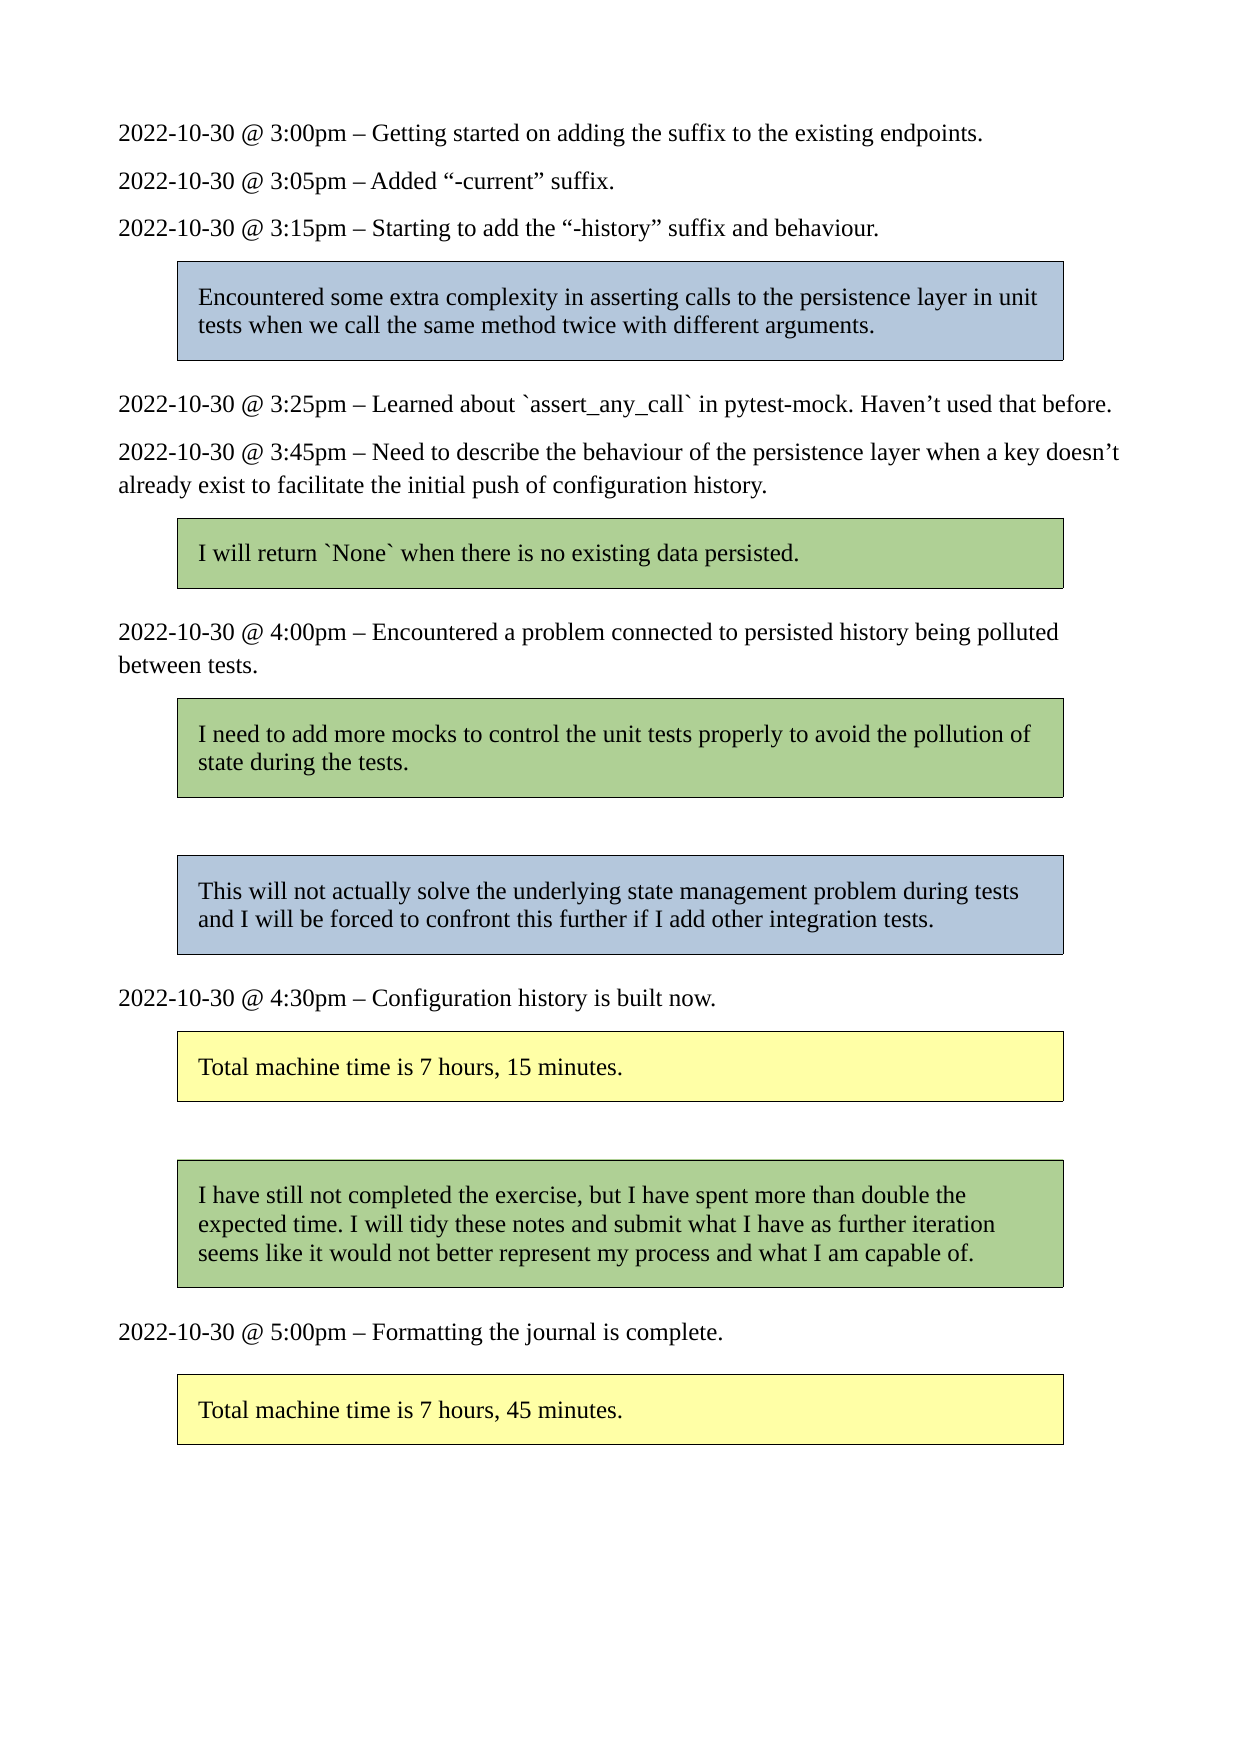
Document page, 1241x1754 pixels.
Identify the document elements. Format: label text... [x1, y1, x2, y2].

text 2022-10-30 @ 3:15pm – Starting to add the “-history” suffix and behaviour. [118, 213, 1122, 242]
text This will not actually solve the underlying state management problem during tests and I will be forced to confront this further if I add other integration tests. [178, 856, 1063, 954]
text Encountered some extra complexity in asserting calls to the persistence layer in unit tests when we call the same method twice with different arguments. [178, 262, 1063, 360]
text I have still not completed the exercise, but I have spent more than double the expected time. I will tidy these notes and submit what I have as further iteration seems like it would not better represent my process and what I am capable of. [178, 1161, 1063, 1287]
text I will return `None` when there is no existing data persisted. [178, 519, 1063, 588]
text 2022-10-30 @ 4:00pm – Encountered a problem connected to persisted history being polluted between tests. [118, 617, 1122, 679]
text 2022-10-30 @ 4:30pm – Configuration history is built now. [118, 983, 1122, 1012]
text I need to add more mocks to control the unit tests properly to avoid the pollution of state during the tests. [178, 699, 1063, 797]
text Total machine time is 7 hours, 15 minutes. [178, 1032, 1063, 1101]
text Total machine time is 7 hours, 45 minutes. [178, 1375, 1063, 1444]
text 2022-10-30 @ 3:45pm – Need to describe the behaviour of the persistence layer when a key doesn’t already exist to facilitate the initial push of configuration history. [118, 437, 1122, 499]
text 2022-10-30 @ 5:00pm – Formatting the journal is complete. [118, 1317, 1122, 1346]
text 2022-10-30 @ 3:25pm – Learned about `assert_any_call` in pytest-mock. Haven’t used that before. [118, 389, 1122, 418]
text 2022-10-30 @ 3:00pm – Getting started on adding the suffix to the existing endpoints. [118, 118, 1122, 147]
text 2022-10-30 @ 3:05pm – Added “-current” suffix. [118, 166, 1122, 194]
